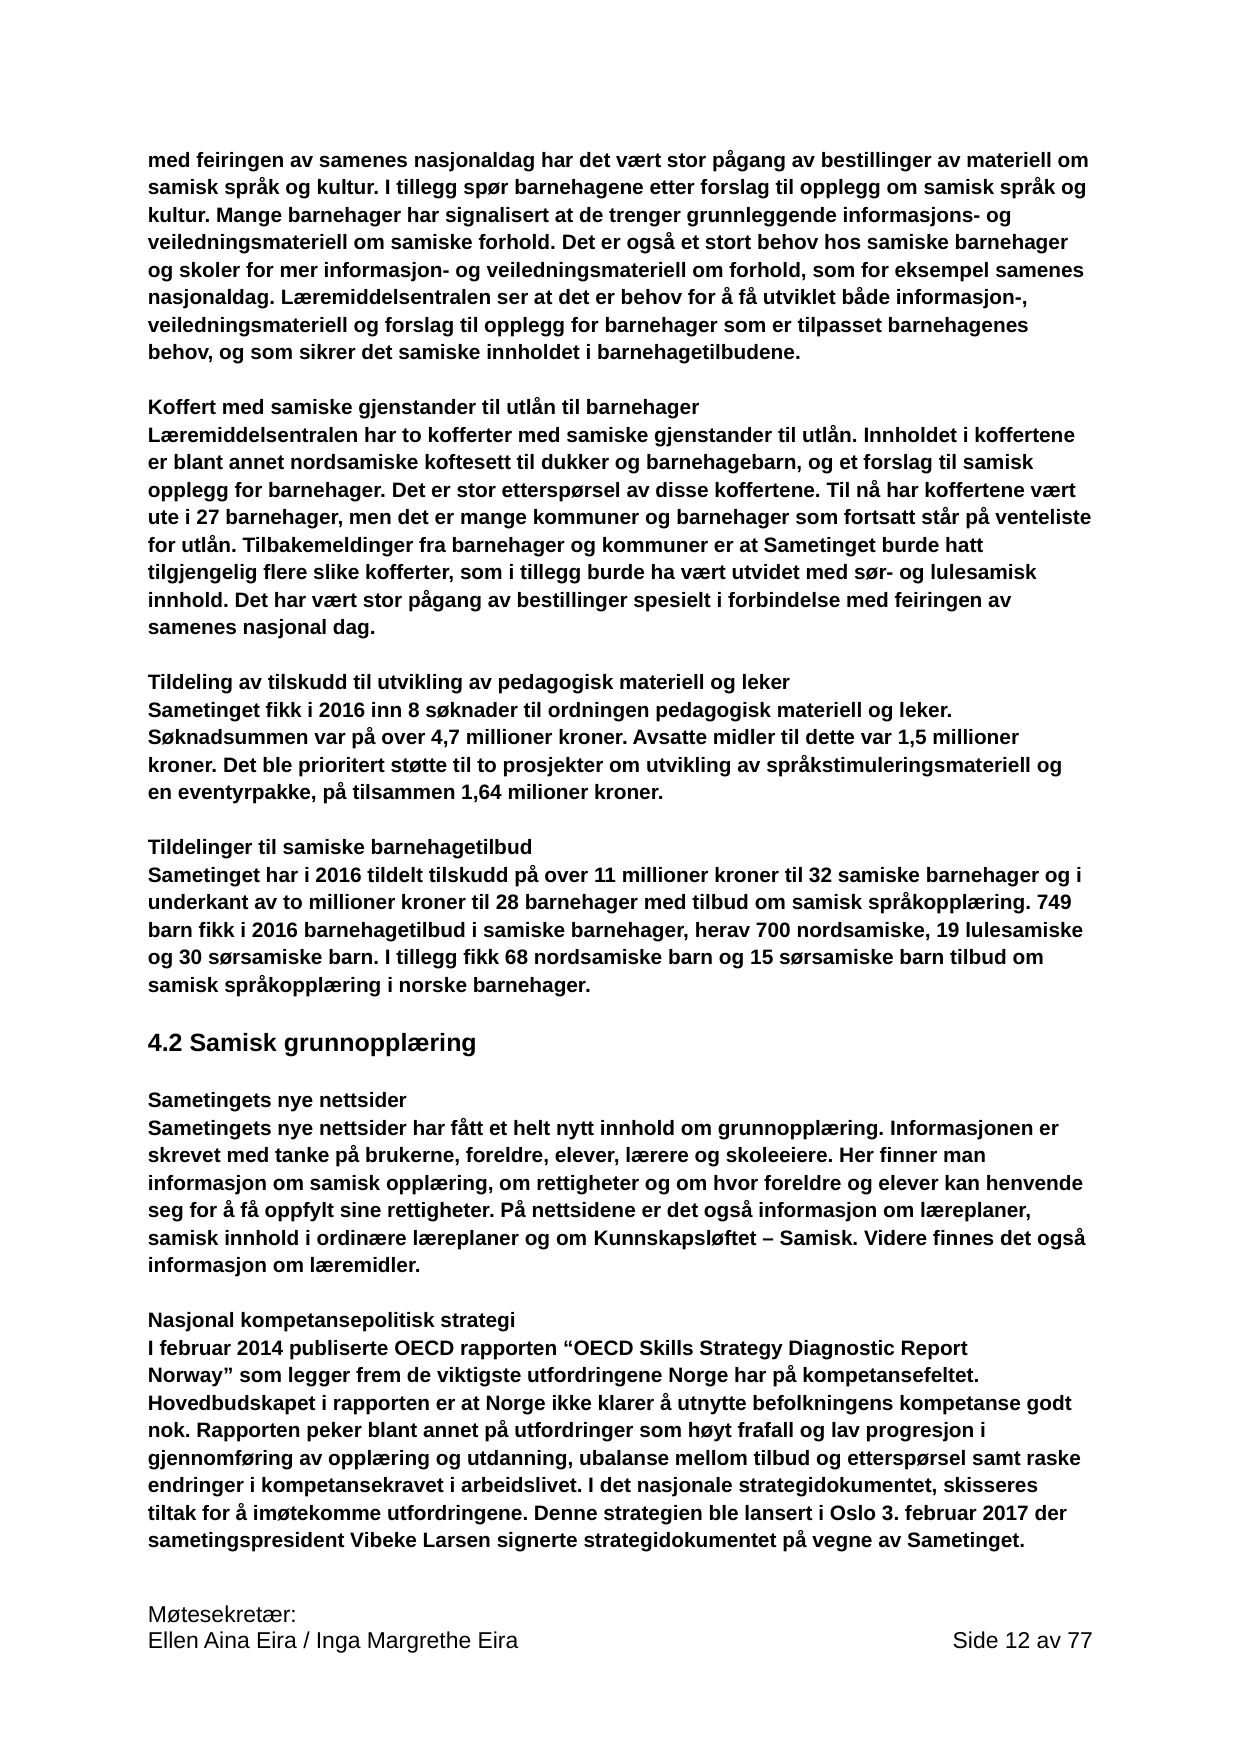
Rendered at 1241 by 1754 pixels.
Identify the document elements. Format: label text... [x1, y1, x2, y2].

table_header med feiringen av samenes nasjonaldag har det vært stor pågang av bestillinger av materiell om samisk språk og kultur. I tillegg spør barnehagene etter forslag til opplegg om samisk språk og kultur. Mange barnehager har signalisert at de trenger grunnleggende informasjons- og veiledningsmateriell om samiske forhold. Det er også et stort behov hos samiske barnehager og skoler for mer informasjon- og veiledningsmateriell om forhold, som for eksempel samenes nasjonaldag. Læremiddelsentralen ser at det er behov for å få utviklet både informasjon-, veiledningsmateriell og forslag til opplegg for barnehager som er tilpasset barnehagenes behov, og som sikrer det samiske innholdet i barnehagetilbudene. Koffert med samiske gjenstander til utlån til barnehager Læremiddelsentralen har to kofferter med samiske gjenstander til utlån. Innholdet i koffertene er blant annet nordsamiske koftesett til dukker og barnehagebarn, og et forslag til samisk opplegg for barnehager. Det er stor etterspørsel av disse koffertene. Til nå har koffertene vært ute i 27 barnehager, men det er mange kommuner og barnehager som fortsatt står på venteliste for utlån. Tilbakemeldinger fra barnehager og kommuner er at Sametinget burde hatt tilgjengelig flere slike kofferter, som i tillegg burde ha vært utvidet med sør- og lulesamisk innhold. Det har vært stor pågang av bestillinger spesielt i forbindelse med feiringen av samenes nasjonal dag. Tildeling av tilskudd til utvikling av pedagogisk materiell og leker Sametinget fikk i 2016 inn 8 søknader til ordningen pedagogisk materiell og leker. Søknadsummen var på over 4,7 millioner kroner. Avsatte midler til dette var 1,5 millioner kroner. Det ble prioritert støtte til to prosjekter om utvikling av språkstimuleringsmateriell og en eventyrpakke, på tilsammen 1,64 milioner kroner. Tildelinger til samiske barnehagetilbud Sametinget har i 2016 tildelt tilskudd på over 11 millioner kroner til 32 samiske barnehager og i underkant av to millioner kroner til 28 barnehager med tilbud om samisk språkopplæring. 749 barn fikk i 2016 barnehagetilbud i samiske barnehager, herav 700 nordsamiske, 19 lulesamiske og 30 sørsamiske barn. I tillegg fikk 68 nordsamiske barn og 15 sørsamiske barn tilbud om samisk språkopplæring i norske barnehager. 4.2 Samisk grunnopplæring Sametingets nye nettsider Sametingets nye nettsider har fått et helt nytt innhold om grunnopplæring. Informasjonen er skrevet med tanke på brukerne, foreldre, elever, lærere og skoleeiere. Her finner man informasjon om samisk opplæring, om rettigheter og om hvor foreldre og elever kan henvende seg for å få oppfylt sine rettigheter. På nettsidene er det også informasjon om læreplaner, samisk innhold i ordinære læreplaner og om Kunnskapsløftet – Samisk. Videre finnes det også informasjon om læremidler. Nasjonal kompetansepolitisk strategi I februar 2014 publiserte OECD rapporten “OECD Skills Strategy Diagnostic Report Norway” som legger frem de viktigste utfordringene Norge har på kompetansefeltet. Hovedbudskapet i rapporten er at Norge ikke klarer å utnytte befolkningens kompetanse godt nok. Rapporten peker blant annet på utfordringer som høyt frafall og lav progresjon i gjennomføring av opplæring og utdanning, ubalanse mellom tilbud og etterspørsel samt raske endringer i kompetansekravet i arbeidslivet. I det nasjonale strategidokumentet, skisseres tiltak for å imøtekomme utfordringene. Denne strategien ble lansert i Oslo 3. februar 2017 der sametingspresident Vibeke Larsen signerte strategidokumentet på vegne av Sametinget. [136, 148, 1104, 1579]
